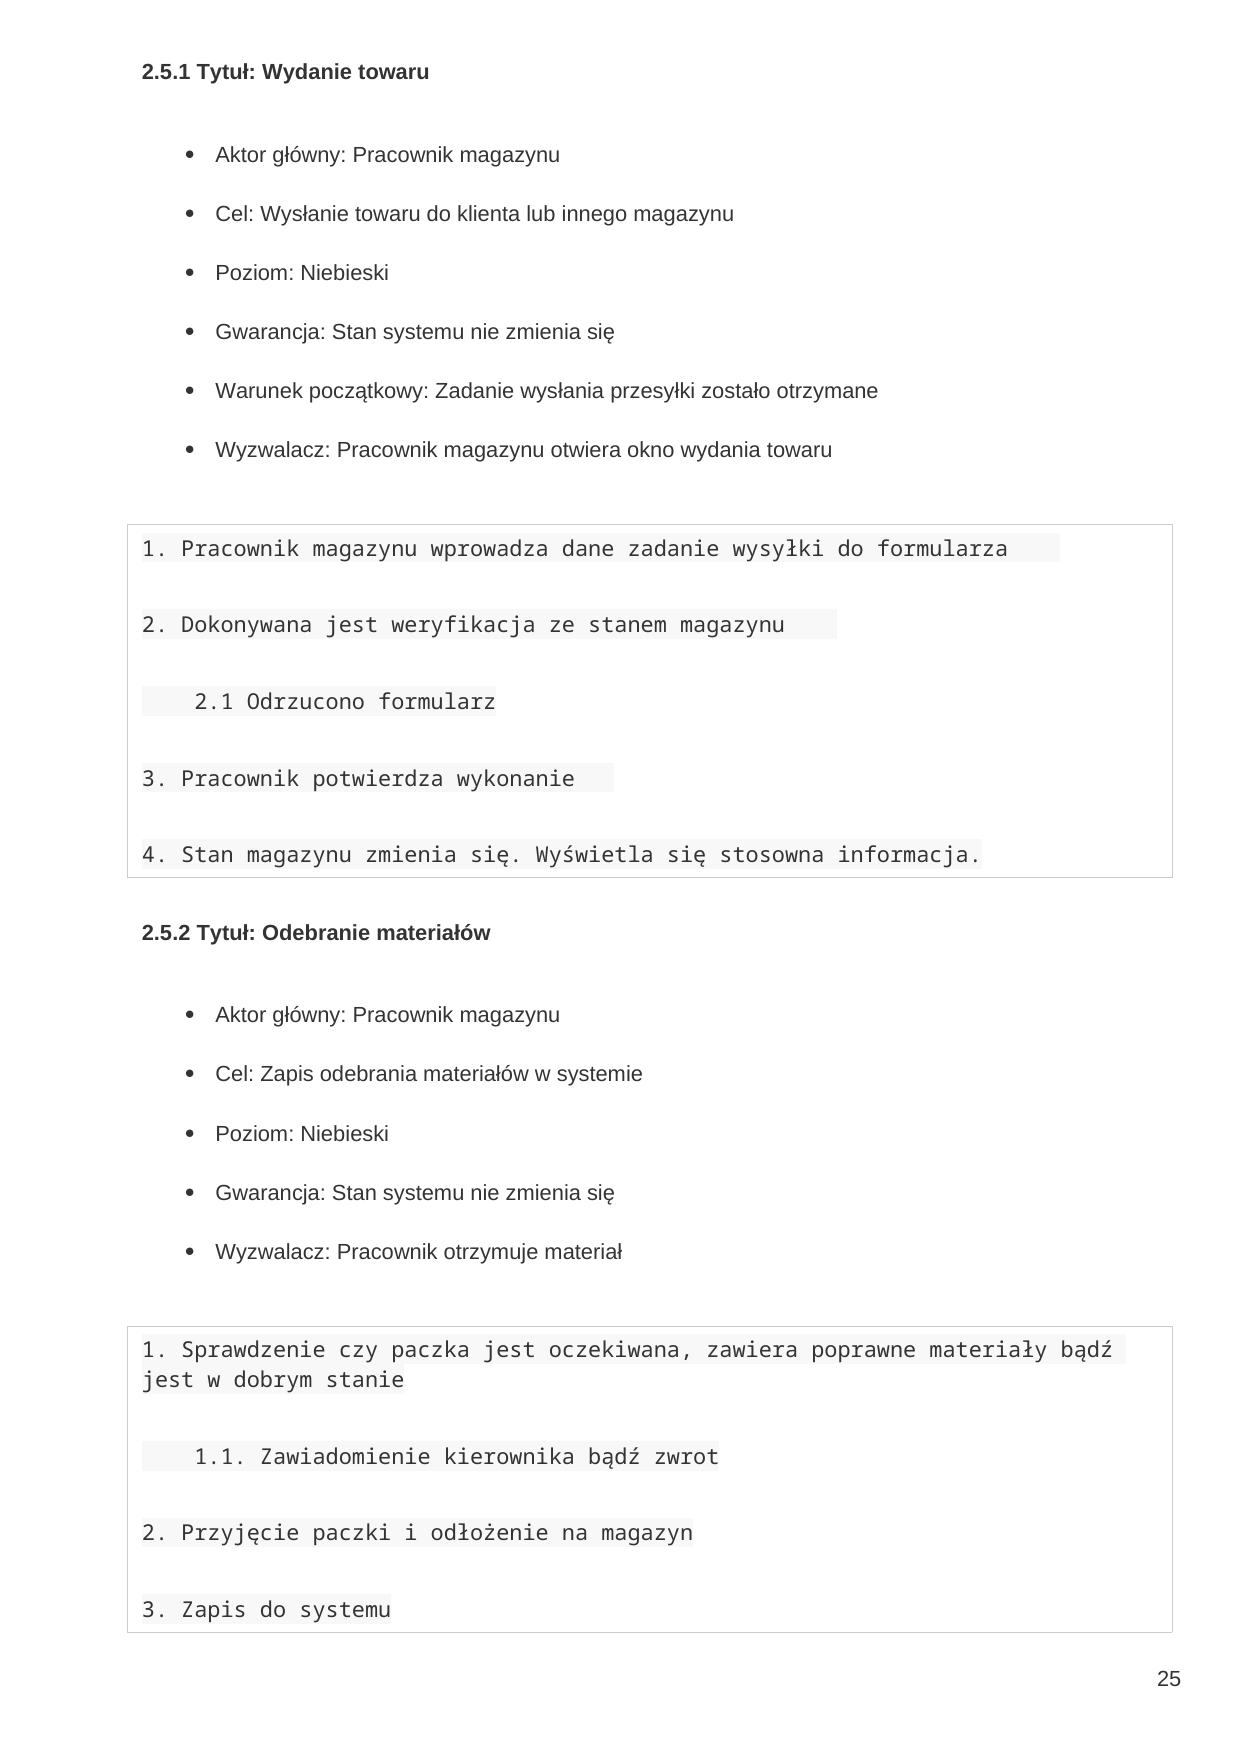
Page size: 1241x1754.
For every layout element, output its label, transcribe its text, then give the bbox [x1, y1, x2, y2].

text 1. Pracownik magazynu wprowadza dane zadanie wysyłki do formularza [128, 525, 1172, 562]
text 2.1 Odrzucono formularz [128, 677, 1172, 716]
text 2.5.2 Tytuł: Odebranie materiałów [142, 920, 1158, 945]
text 3. Pracownik potwierdza wykonanie [128, 754, 1172, 792]
list Gwarancja: Stan systemu nie zmienia się [186, 319, 1158, 344]
list Aktor główny: Pracownik magazynu [186, 1002, 1158, 1027]
list Warunek początkowy: Zadanie wysłania przesyłki zostało otrzymane [186, 378, 1158, 403]
list Gwarancja: Stan systemu nie zmienia się [186, 1179, 1158, 1205]
list Aktor główny: Pracownik magazynu [186, 142, 1158, 167]
text 1.1. Zawiadomienie kierownika bądź zwrot [128, 1432, 1172, 1471]
text 4. Stan magazynu zmienia się. Wyświetla się stosowna informacja. [128, 831, 1172, 877]
list Cel: Wysłanie towaru do klienta lub innego magazynu [186, 201, 1158, 226]
text 2.5.1 Tytuł: Wydanie towaru [142, 59, 1158, 84]
list Poziom: Niebieski [186, 1120, 1158, 1146]
list Wyzwalacz: Pracownik otrzymuje materiał [186, 1238, 1158, 1264]
text 2. Dokonywana jest weryfikacja ze stanem magazynu [128, 601, 1172, 639]
text 1. Sprawdzenie czy paczka jest oczekiwana, zawiera poprawne materiały bądź jest w dobrym stanie [128, 1327, 1172, 1394]
list Cel: Zapis odebrania materiałów w systemie [186, 1061, 1158, 1087]
text 2. Przyjęcie paczki i odłożenie na magazyn [128, 1509, 1172, 1547]
text 3. Zapis do systemu [128, 1586, 1172, 1632]
list Wyzwalacz: Pracownik magazynu otwiera okno wydania towaru [186, 437, 1158, 462]
list Poziom: Niebieski [186, 260, 1158, 285]
